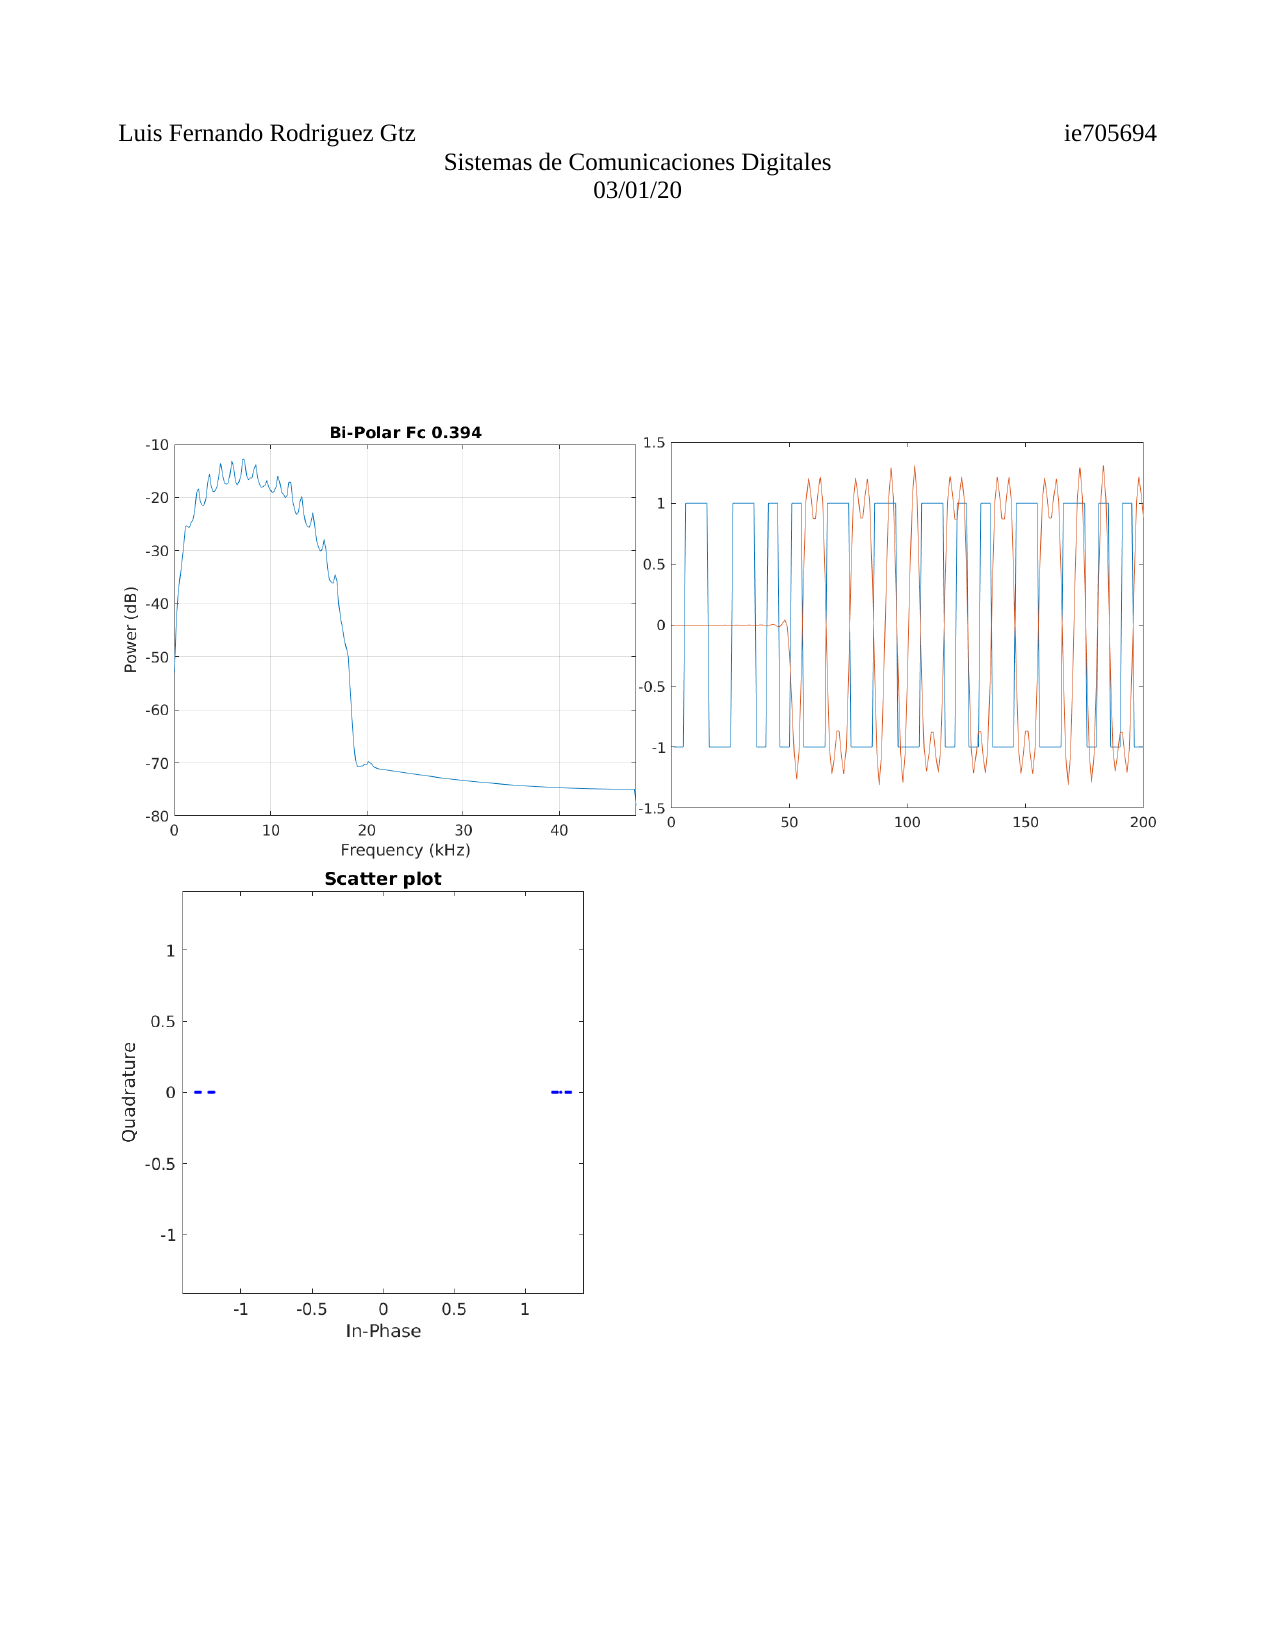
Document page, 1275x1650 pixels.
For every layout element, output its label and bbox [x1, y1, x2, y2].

picture [122, 424, 1157, 860]
picture [119, 869, 584, 1339]
